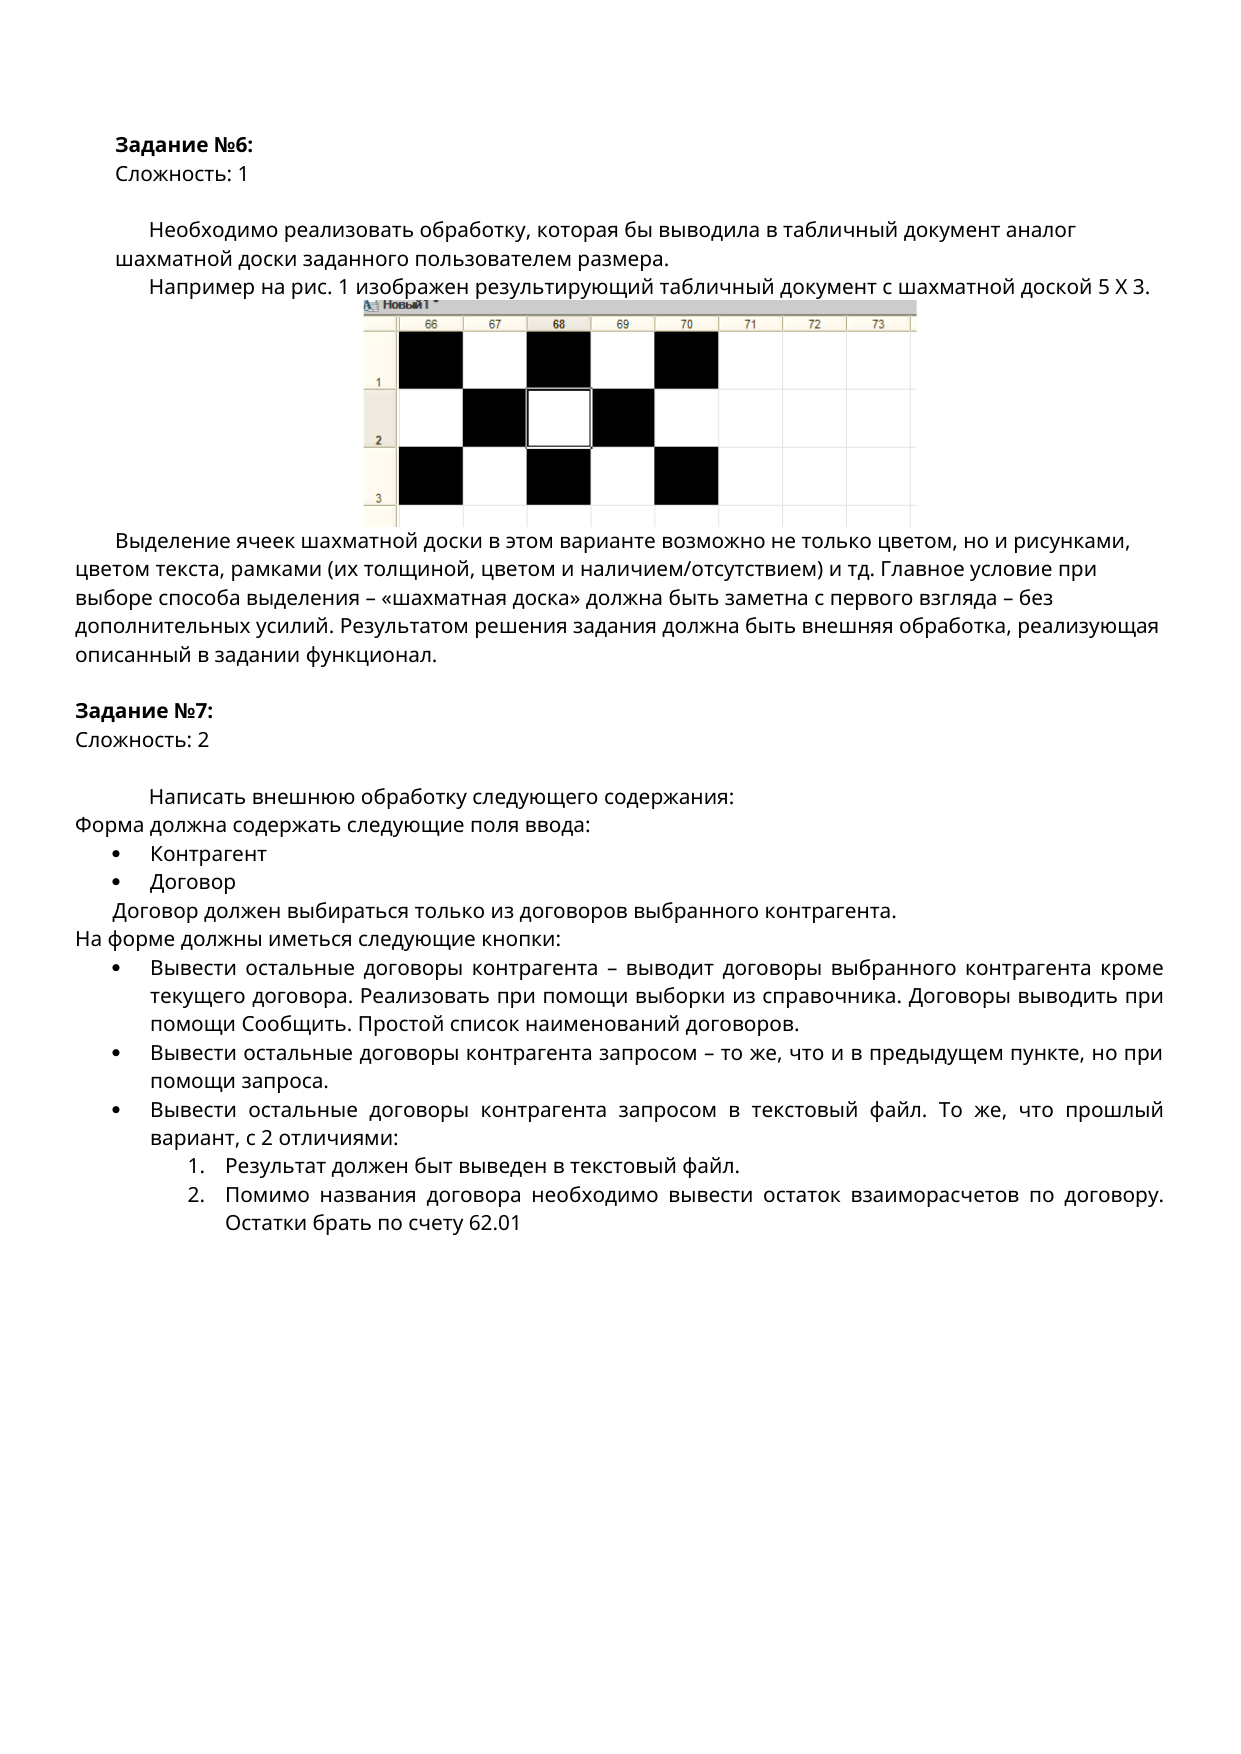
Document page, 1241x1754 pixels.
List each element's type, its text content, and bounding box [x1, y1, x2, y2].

list Результат должен быт выведен в текстовый файл. [187, 1152, 1165, 1180]
list Необходимо реализовать обработку, которая бы выводила в табличный документ аналог шахматной доски заданного пользователем размера. [115, 216, 1165, 272]
text Сложность: 2 [75, 725, 1165, 753]
list Вывести остальные договоры контрагента запросом – то же, что и в предыдущем пункте, но при помощи запроса. [112, 1038, 1165, 1095]
text Задание №7: [75, 697, 1165, 725]
list Например на рис. 1 изображен результирующий табличный документ с шахматной доской 5 Х 3. [115, 272, 1165, 301]
list Контрагент [112, 839, 1165, 867]
list Договор [112, 867, 1165, 896]
list Помимо названия договора необходимо вывести остаток взаиморасчетов по договору. Остатки брать по счету 62.01 [187, 1180, 1165, 1237]
list Сложность: 1 [115, 159, 1165, 187]
picture [363, 300, 395, 468]
list Вывести остальные договоры контрагента – выводит договоры выбранного контрагента кроме текущего договора. Реализовать при помощи выборки из справочника. Договоры выводить при помощи Сообщить. Простой список наименований договоров. [112, 953, 1165, 1038]
text Выделение ячеек шахматной доски в этом варианте возможно не только цветом, но и рисунками, цветом текста, рамками (их толщиной, цветом и наличием/отсутствием) и тд. Главное условие при выборе способа выделения – «шахматная доска» должна быть заметна с первого взгляда – без дополнительных усилий. Результатом решения задания должна быть внешняя обработка, реализующая описанный в задании функционал. [75, 526, 1165, 668]
list Вывести остальные договоры контрагента запросом в текстовый файл. То же, что прошлый вариант, с 2 отличиями: [112, 1095, 1165, 1152]
text Форма должна содержать следующие поля ввода: [75, 810, 1165, 839]
text На форме должны иметься следующие кнопки: [75, 924, 1165, 953]
list Задание №6: [115, 130, 1165, 159]
text Договор должен выбираться только из договоров выбранного контрагента. [75, 896, 1165, 924]
text Написать внешнюю обработку следующего содержания: [75, 782, 1165, 810]
